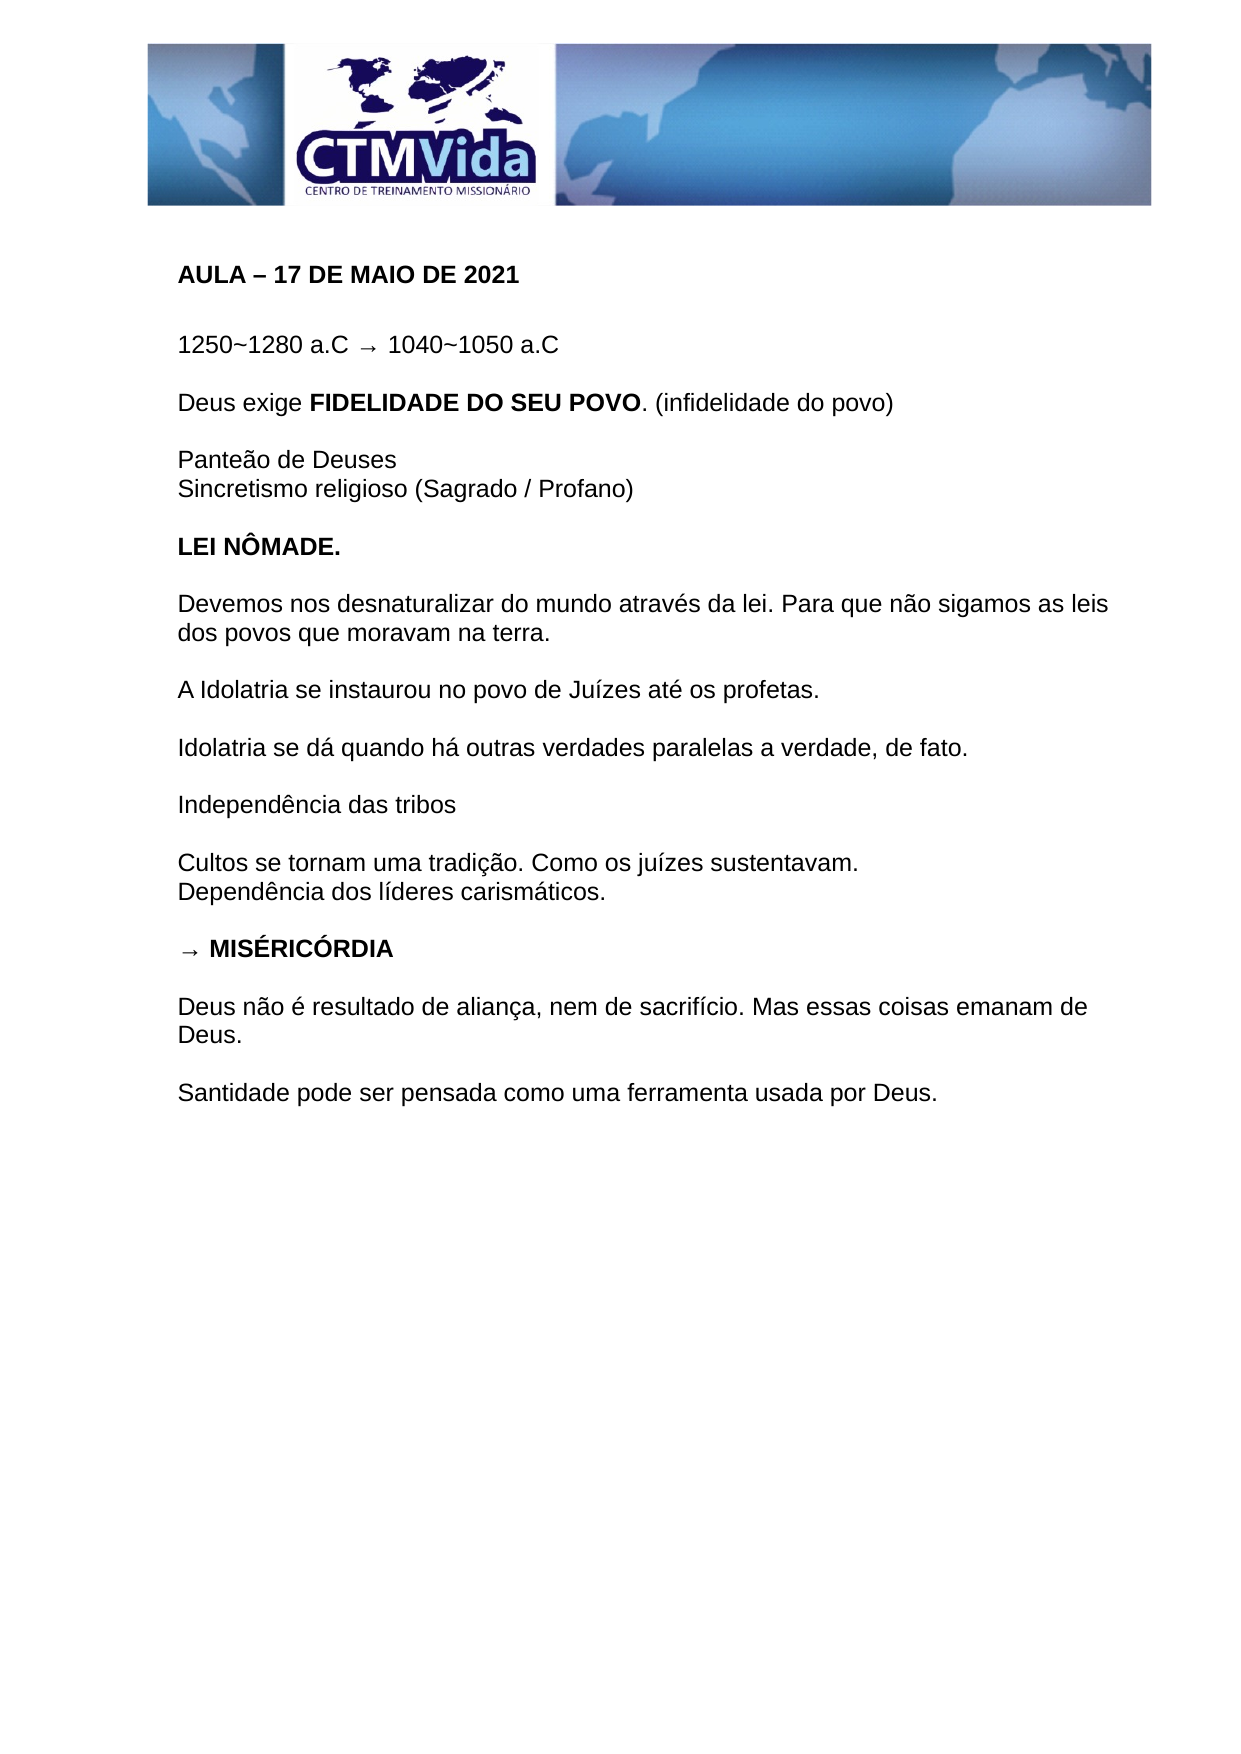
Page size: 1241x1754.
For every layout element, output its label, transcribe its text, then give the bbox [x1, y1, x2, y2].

text A Idolatria se instaurou no povo de Juízes até os profetas. [177, 675, 1122, 704]
subtitle Aula – 17 de maio de 2021 [177, 260, 1122, 289]
picture [147, 43, 1152, 206]
text Deus não é resultado de aliança, nem de sacrifício. Mas essas coisas emanam de Deus. [177, 992, 1122, 1049]
text Panteão de Deuses [177, 445, 1122, 474]
text Independência das tribos [177, 790, 1122, 819]
text Santidade pode ser pensada como uma ferramenta usada por Deus. [177, 1078, 1122, 1107]
text Idolatria se dá quando há outras verdades paralelas a verdade, de fato. [177, 733, 1122, 762]
text Sincretismo religioso (Sagrado / Profano) [177, 474, 1122, 503]
text → MISÉRICÓRDIA [177, 934, 1122, 963]
text 1250~1280 a.C → 1040~1050 a.C [177, 330, 1122, 359]
text Devemos nos desnaturalizar do mundo através da lei. Para que não sigamos as leis dos povos que moravam na terra. [177, 589, 1122, 647]
text Cultos se tornam uma tradição. Como os juízes sustentavam. [177, 848, 1122, 877]
text LEI NÔMADE. [177, 532, 1122, 560]
text Dependência dos líderes carismáticos. [177, 877, 1122, 905]
text Deus exige FIDELIDADE DO SEU POVO. (infidelidade do povo) [177, 388, 1122, 417]
